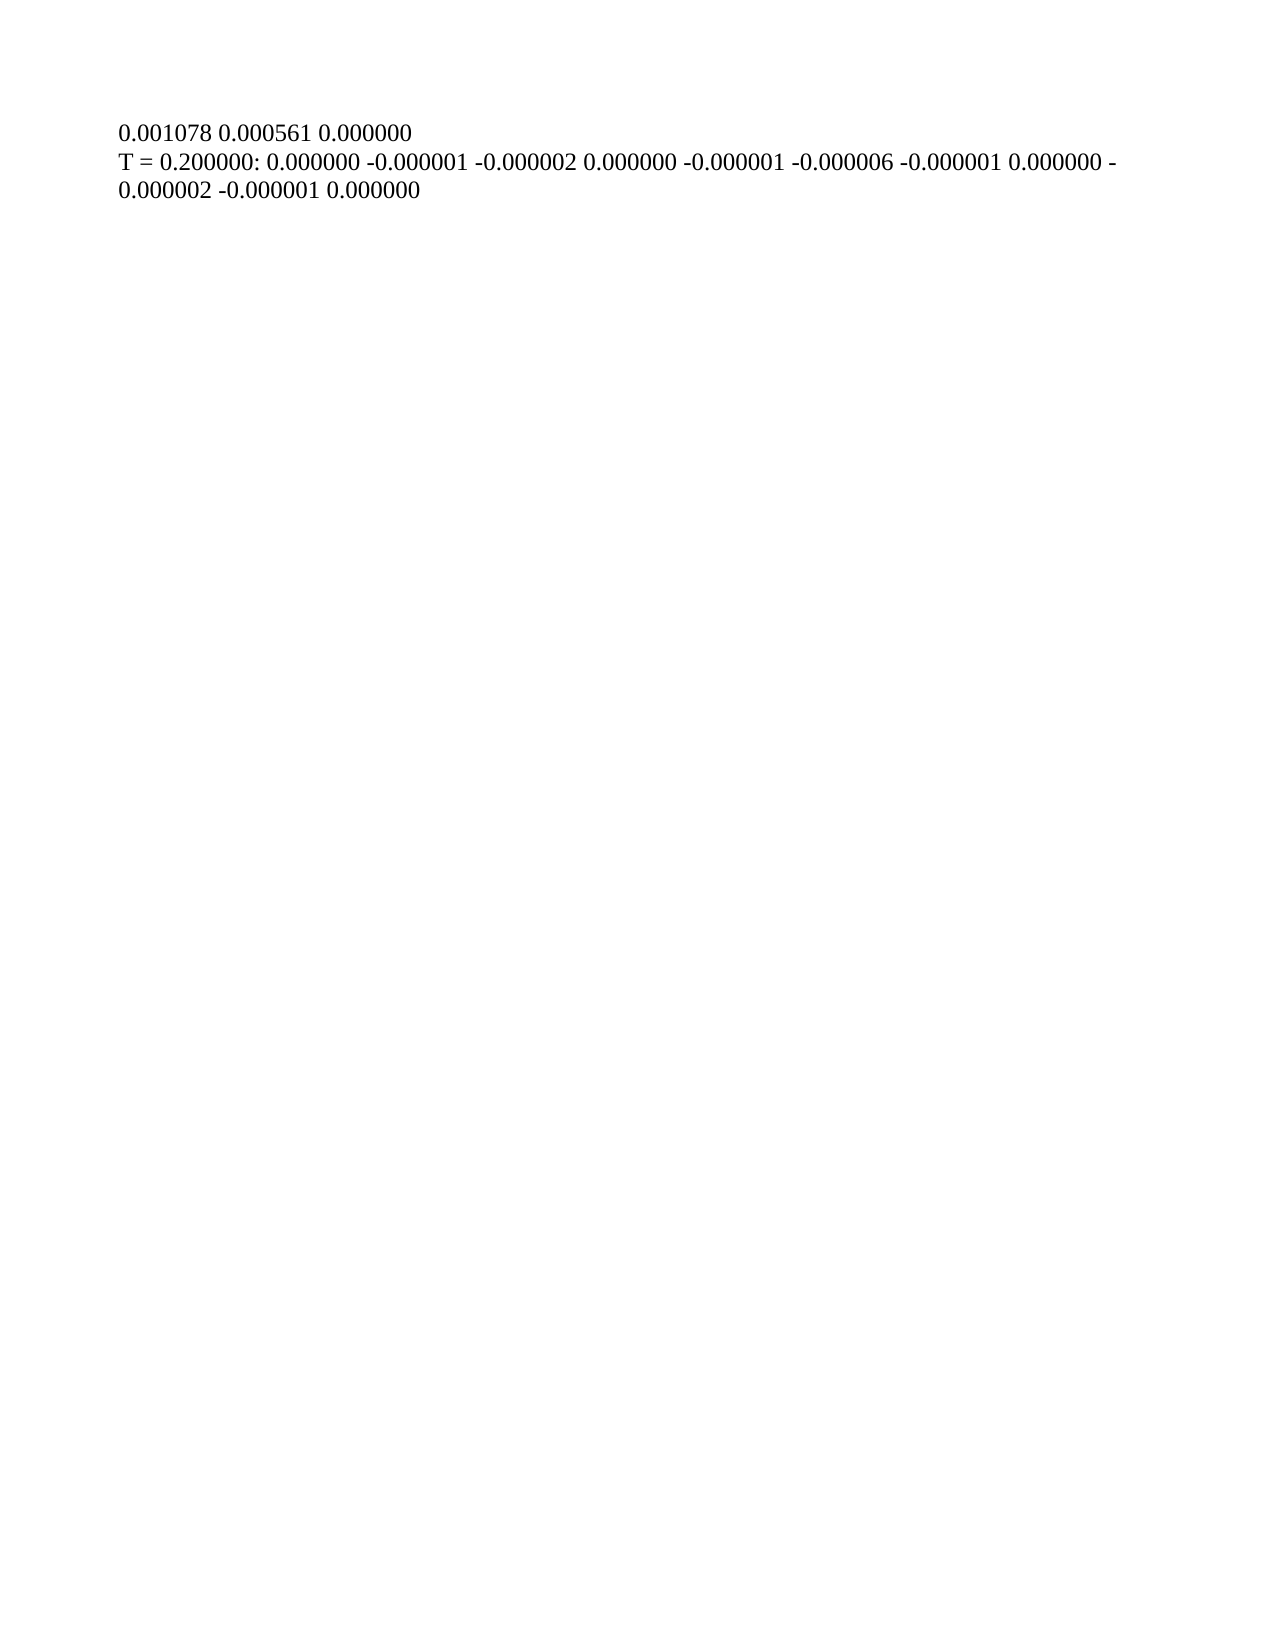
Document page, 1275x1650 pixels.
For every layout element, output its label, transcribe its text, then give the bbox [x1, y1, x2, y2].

text T = 0.200000: 0.000000 -0.000001 -0.000002 0.000000 -0.000001 -0.000006 -0.000001 0.000000 -0.000002 -0.000001 0.000000 [118, 147, 1157, 204]
text 0.001078 0.000561 0.000000 [118, 118, 1157, 147]
